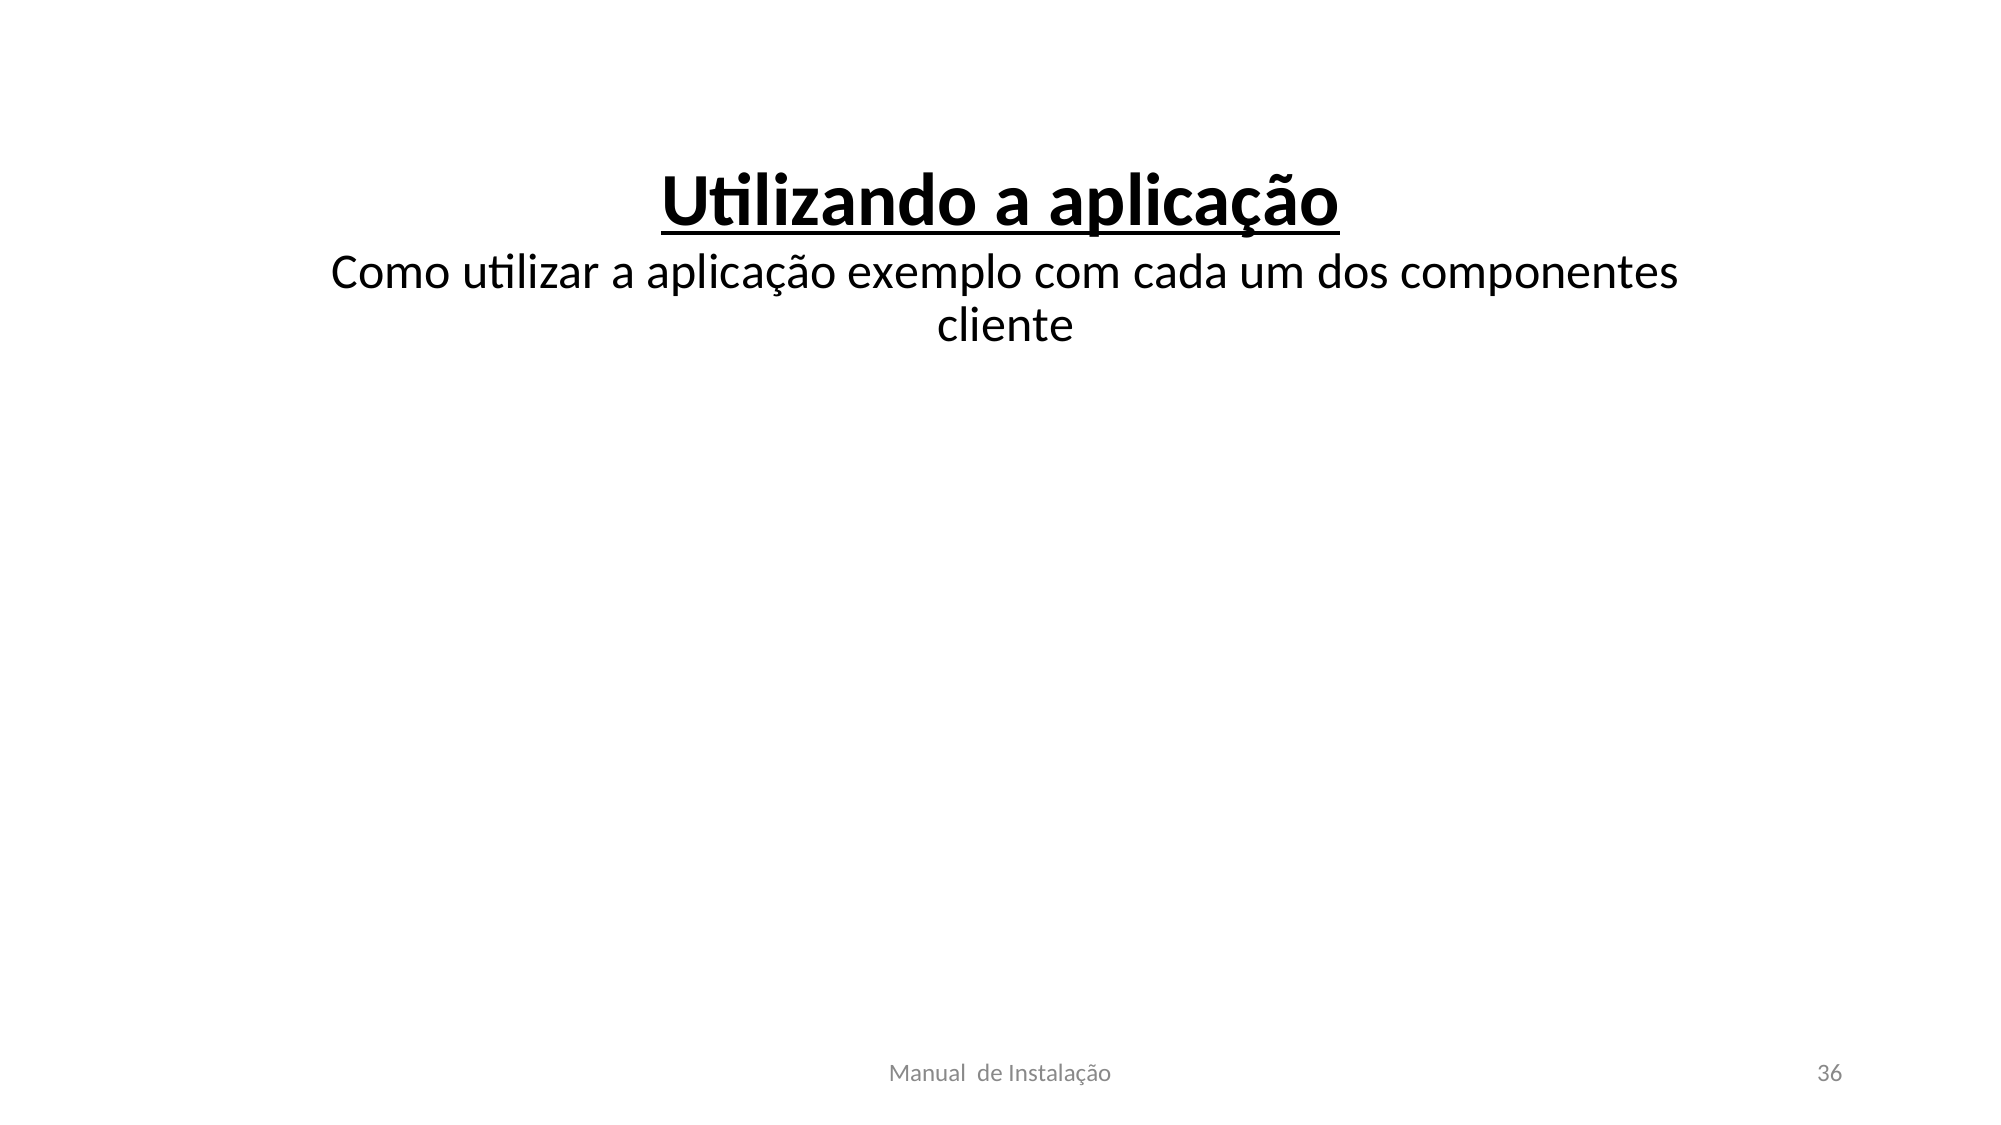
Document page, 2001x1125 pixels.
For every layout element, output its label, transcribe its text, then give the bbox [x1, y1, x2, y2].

text Como utilizar a aplicação exemplo com cada um dos componentes cliente [261, 244, 1750, 354]
subtitle Utilizando a aplicação [159, 153, 1842, 244]
